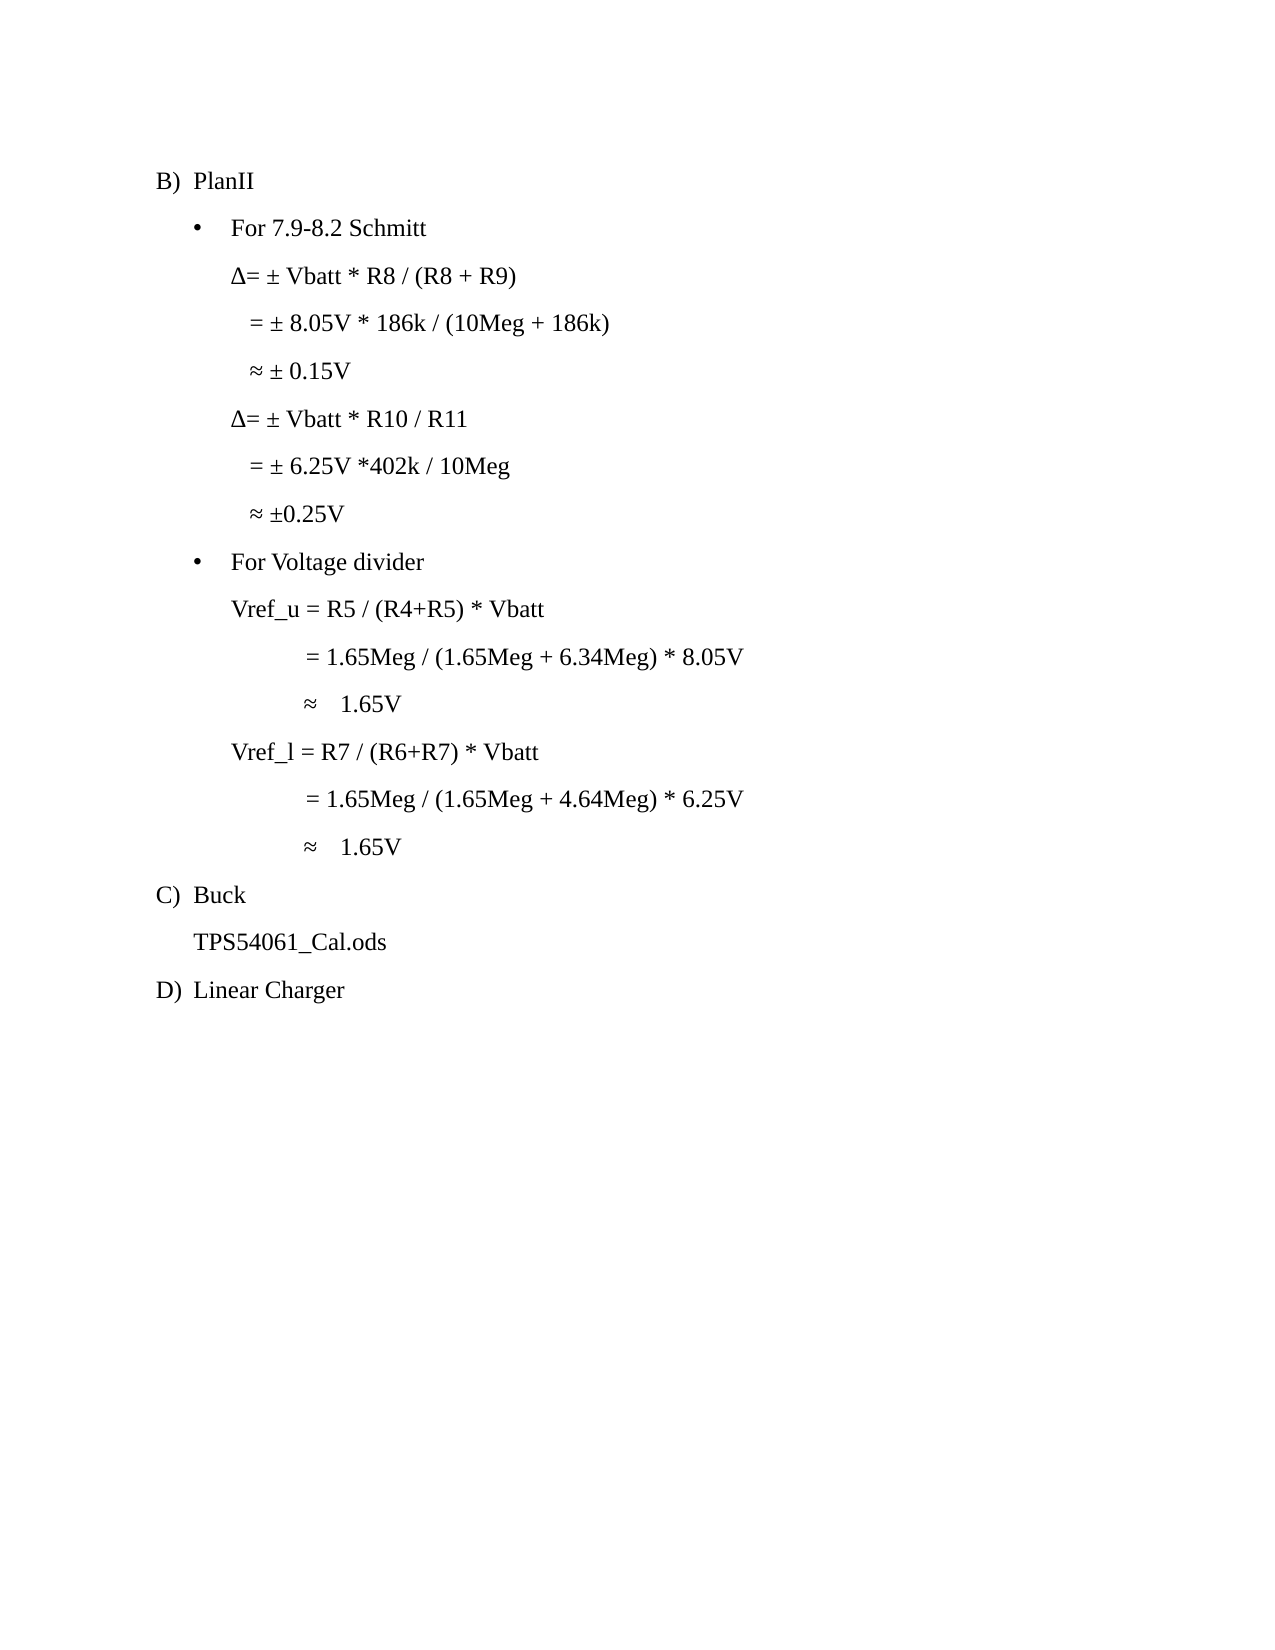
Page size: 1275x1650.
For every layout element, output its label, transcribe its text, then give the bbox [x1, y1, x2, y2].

list Vref_l = R7 / (R6+R7) * Vbatt [193, 737, 1157, 766]
list TPS54061_Cal.ods [156, 927, 1157, 956]
list ∆= ± Vbatt * R10 / R11 [193, 404, 1157, 432]
list Vref_u = R5 / (R4+R5) * Vbatt [193, 594, 1157, 623]
list = ± 8.05V * 186k / (10Meg + 186k) [193, 308, 1157, 337]
list = ± 6.25V *402k / 10Meg [193, 451, 1157, 480]
list Buck [156, 880, 1157, 908]
text ≈ 1.65V [118, 689, 1157, 718]
list For 7.9-8.2 Schmitt [193, 213, 1157, 242]
list For Voltage divider [193, 547, 1157, 575]
text ≈ 1.65V [118, 832, 1157, 861]
text = 1.65Meg / (1.65Meg + 4.64Meg) * 6.25V [118, 784, 1157, 813]
list PlanII [156, 166, 1157, 194]
text = 1.65Meg / (1.65Meg + 6.34Meg) * 8.05V [118, 642, 1157, 671]
list ∆= ± Vbatt * R8 / (R8 + R9) [193, 261, 1157, 290]
list ≈ ±0.25V [193, 499, 1157, 528]
list ≈ ± 0.15V [193, 356, 1157, 385]
list Linear Charger [156, 975, 1157, 1004]
